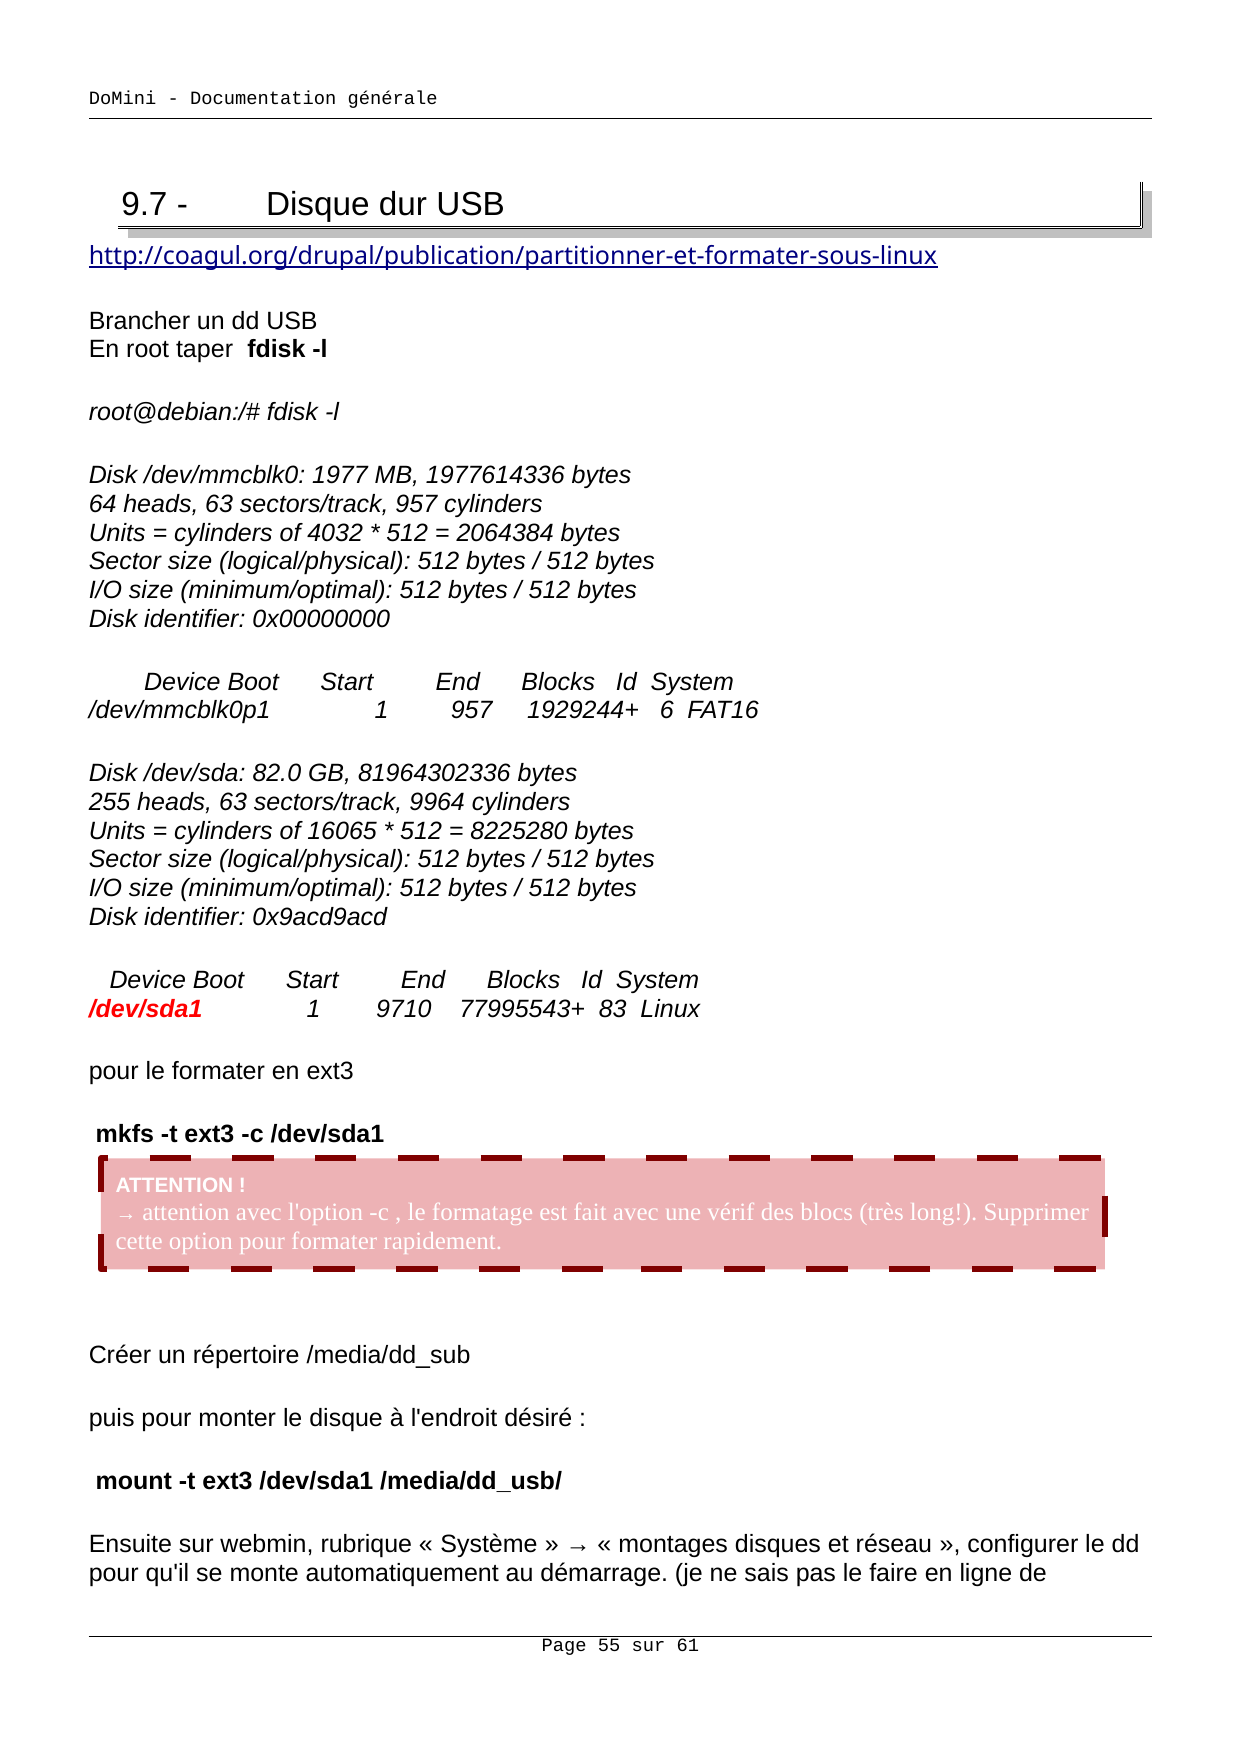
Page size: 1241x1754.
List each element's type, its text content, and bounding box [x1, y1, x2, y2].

text Sector size (logical/physical): 512 bytes / 512 bytes [88, 546, 1152, 575]
text pour le formater en ext3 [88, 1056, 1152, 1085]
text Disk identifier: 0x9acd9acd [88, 902, 1152, 931]
text 255 heads, 63 sectors/track, 9964 cylinders [88, 787, 1152, 816]
text Sector size (logical/physical): 512 bytes / 512 bytes [88, 844, 1152, 873]
text mkfs -t ext3 -c /dev/sda1 [88, 1119, 1152, 1148]
text mount -t ext3 /dev/sda1 /media/dd_usb/ [88, 1466, 1152, 1495]
text http://coagul.org/drupal/publication/partitionner-et-formater-sous-linux [88, 238, 1152, 272]
text Device Boot Start End Blocks Id System [88, 965, 1152, 993]
text Ensuite sur webmin, rubrique « Système » → « montages disques et réseau », configurer le dd pour qu'il se monte automatiquement au démarrage. (je ne sais pas le faire en ligne de [88, 1529, 1152, 1586]
subtitle Disque dur USB [118, 182, 1142, 228]
text I/O size (minimum/optimal): 512 bytes / 512 bytes [88, 873, 1152, 902]
text Créer un répertoire /media/dd_sub [88, 1341, 1152, 1369]
text Disk identifier: 0x00000000 [88, 604, 1152, 633]
text Units = cylinders of 4032 * 512 = 2064384 bytes [88, 518, 1152, 546]
text I/O size (minimum/optimal): 512 bytes / 512 bytes [88, 575, 1152, 604]
text 64 heads, 63 sectors/track, 957 cylinders [88, 489, 1152, 518]
text Disk /dev/sda: 82.0 GB, 81964302336 bytes [88, 758, 1152, 787]
text Disk /dev/mmcblk0: 1977 MB, 1977614336 bytes [88, 460, 1152, 489]
text /dev/mmcblk0p1 1 957 1929244+ 6 FAT16 [88, 695, 1152, 724]
text Units = cylinders of 16065 * 512 = 8225280 bytes [88, 816, 1152, 844]
text puis pour monter le disque à l'endroit désiré : [88, 1403, 1152, 1432]
text Device Boot Start End Blocks Id System [88, 667, 1152, 695]
text root@debian:/# fdisk -l [88, 397, 1152, 426]
text Brancher un dd USB [88, 306, 1152, 334]
text /dev/sda1 1 9710 77995543+ 83 Linux [88, 993, 1152, 1022]
text En root taper fdisk -l [88, 334, 1152, 363]
